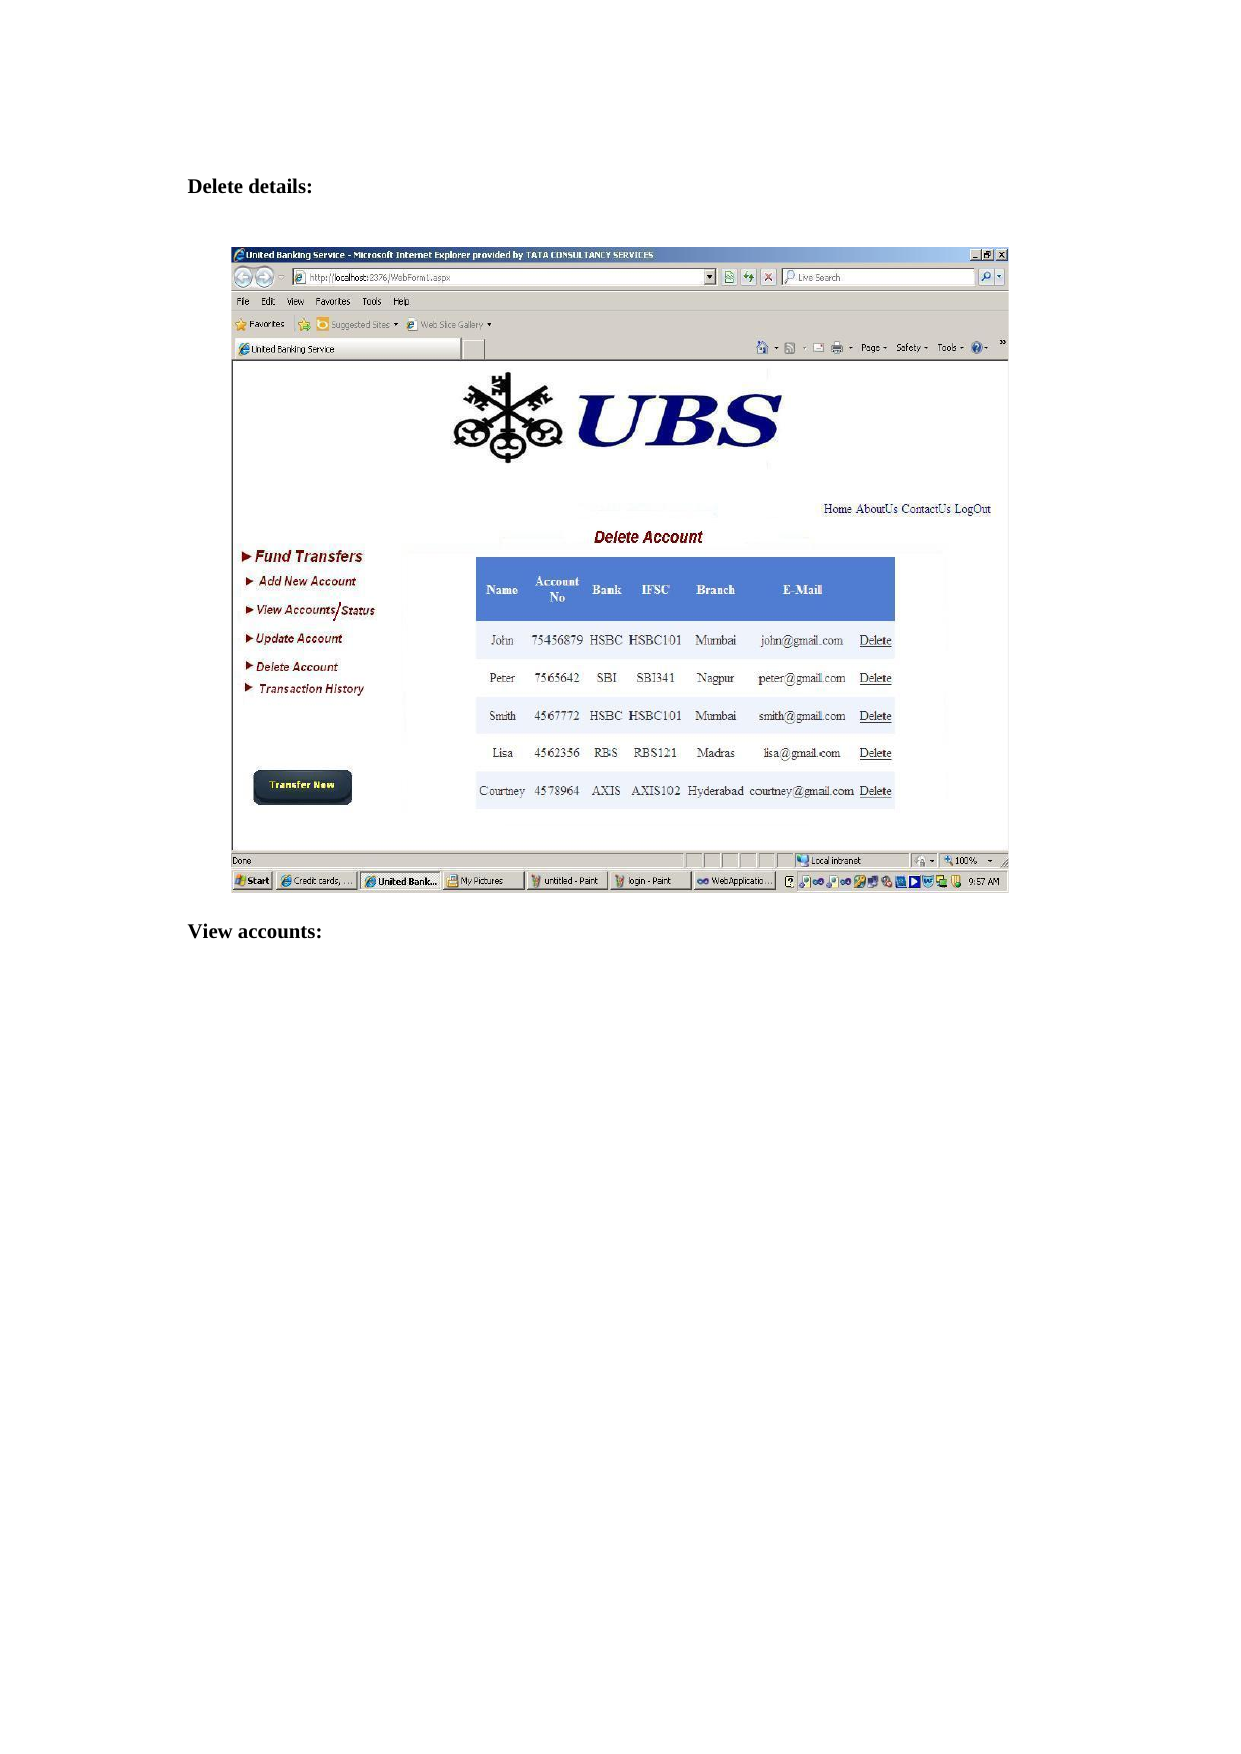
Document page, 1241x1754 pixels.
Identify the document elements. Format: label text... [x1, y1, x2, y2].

text Delete details: [187, 174, 1053, 198]
picture [231, 247, 1009, 893]
text View accounts: [187, 918, 1053, 943]
